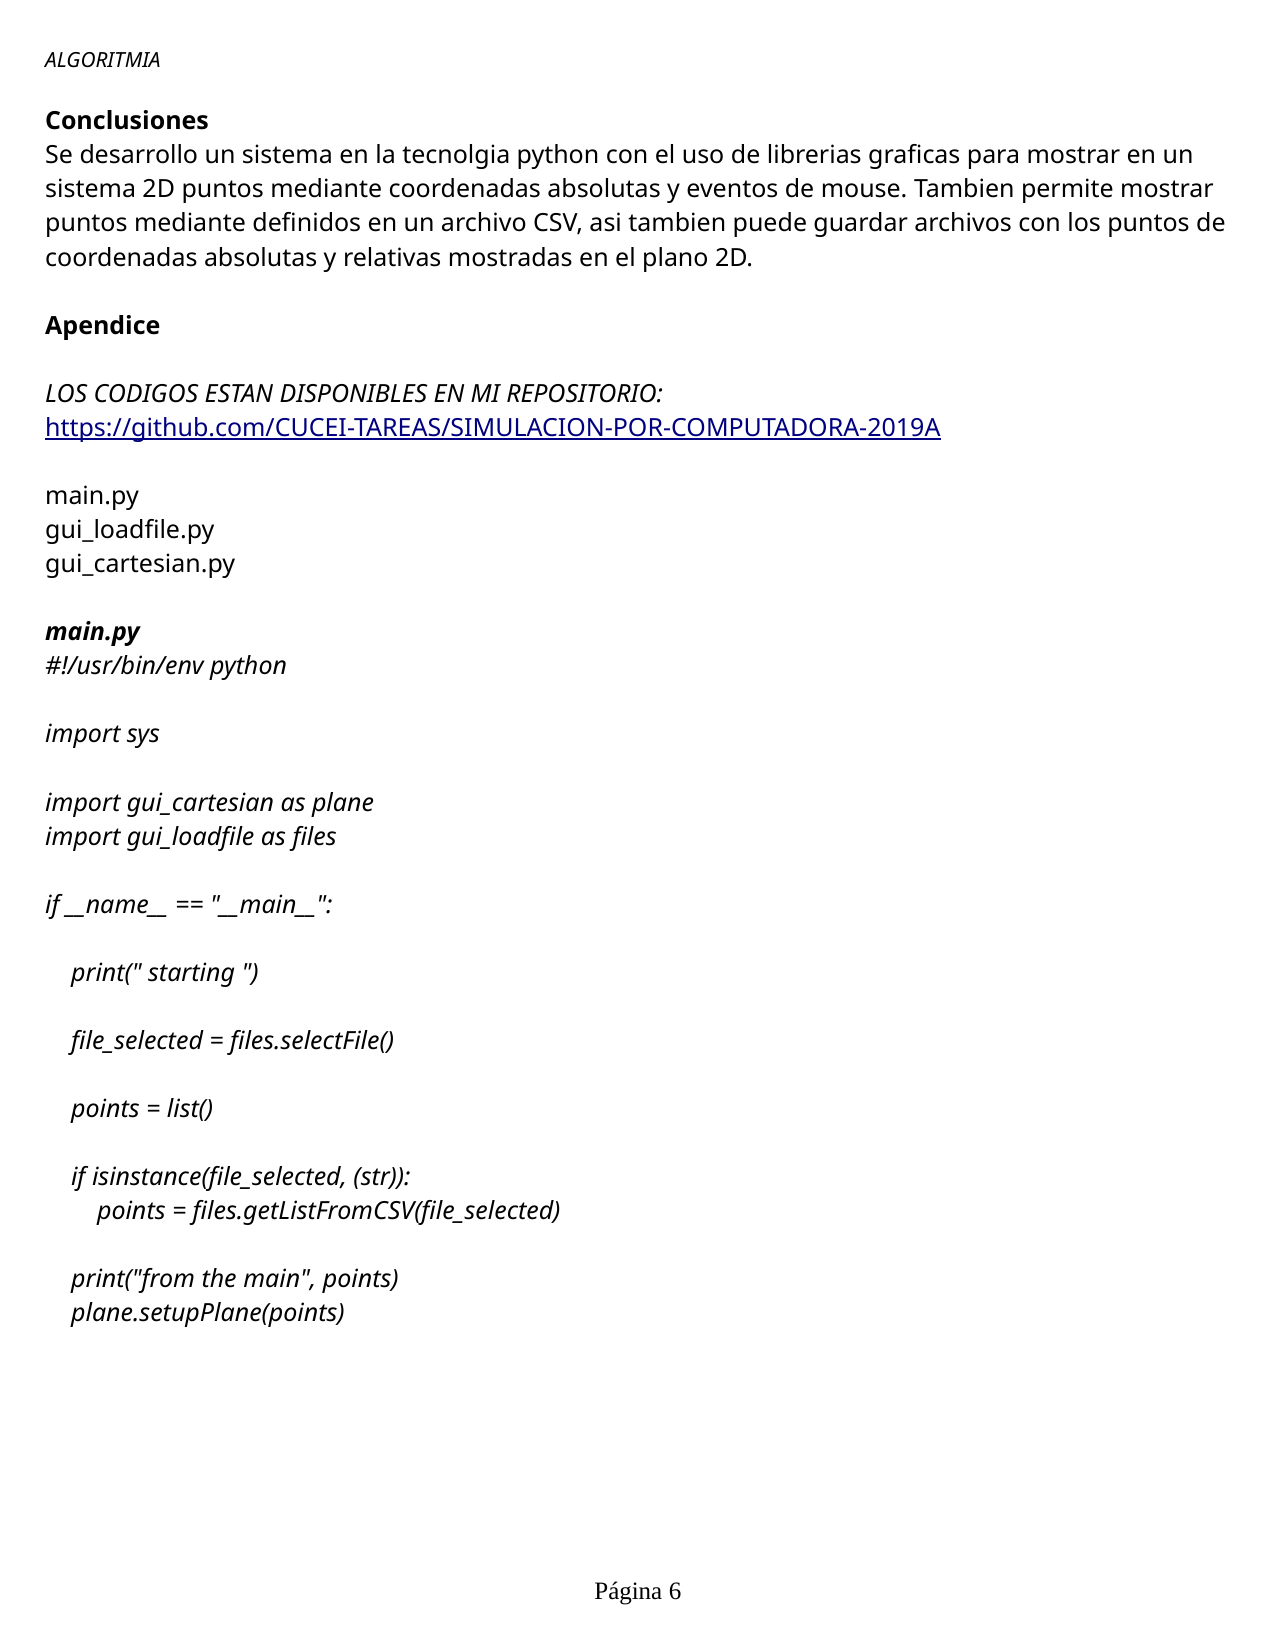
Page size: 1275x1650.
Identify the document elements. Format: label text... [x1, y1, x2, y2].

text LOS CODIGOS ESTAN DISPONIBLES EN MI REPOSITORIO: [45, 375, 1230, 409]
text main.py [45, 614, 1230, 648]
text Se desarrollo un sistema en la tecnolgia python con el uso de librerias graficas para mostrar en un sistema 2D puntos mediante coordenadas absolutas y eventos de mouse. Tambien permite mostrar puntos mediante definidos en un archivo CSV, asi tambien puede guardar archivos con los puntos de coordenadas absolutas y relativas mostradas en el plano 2D. [45, 137, 1230, 273]
text gui_loadfile.py [45, 512, 1230, 546]
text Apendice [45, 307, 1230, 341]
text if isinstance(file_selected, (str)): [45, 1159, 1230, 1193]
text file_selected = files.selectFile() [45, 1023, 1230, 1057]
text gui_cartesian.py [45, 546, 1230, 580]
text import gui_cartesian as plane [45, 784, 1230, 818]
text points = files.getListFromCSV(file_selected) [45, 1193, 1230, 1227]
text print("from the main", points) [45, 1261, 1230, 1295]
text plane.setupPlane(points) [45, 1295, 1230, 1329]
text import sys [45, 716, 1230, 750]
text import gui_loadfile as files [45, 818, 1230, 852]
text https://github.com/CUCEI-TAREAS/SIMULACION-POR-COMPUTADORA-2019A [45, 409, 1230, 443]
text if __name__ == "__main__": [45, 886, 1230, 920]
text #!/usr/bin/env python [45, 648, 1230, 682]
text main.py [45, 478, 1230, 512]
text points = list() [45, 1091, 1230, 1125]
text print(" starting ") [45, 954, 1230, 988]
text Conclusiones [45, 103, 1230, 137]
